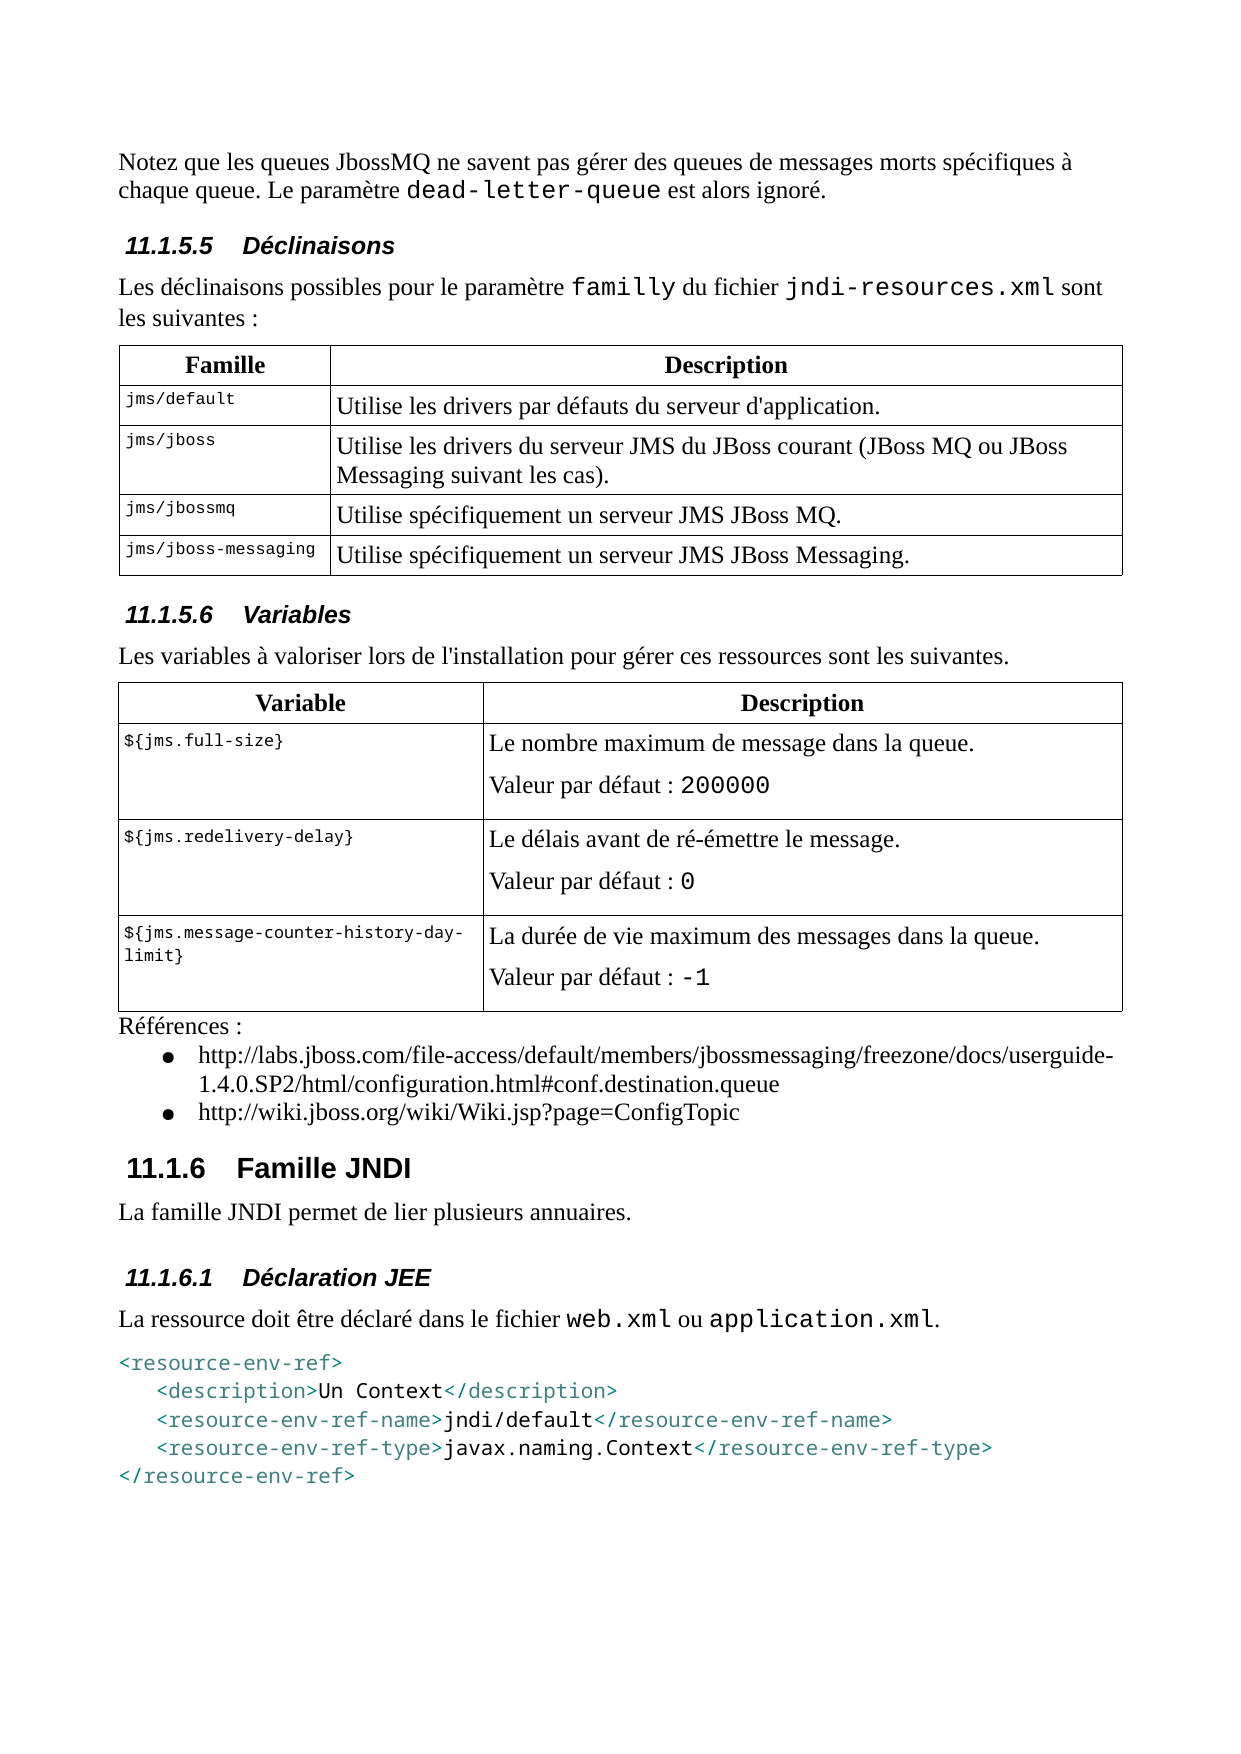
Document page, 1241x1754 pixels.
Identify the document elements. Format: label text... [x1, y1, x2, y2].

subtitle Famille JNDI [118, 1151, 1122, 1185]
text Références : [118, 1012, 1122, 1040]
list http://labs.jboss.com/file-access/default/members/jbossmessaging/freezone/docs/userguide-1.4.0.SP2/html/configuration.html#conf.destination.queue [192, 1040, 1122, 1097]
table_cell ${jms.full-size} [119, 724, 483, 819]
text </resource-env-ref> [118, 1462, 1122, 1490]
text La ressource doit être déclaré dans le fichier web.xml ou application.xml. [118, 1304, 1122, 1335]
subtitle Déclinaisons [118, 231, 1122, 260]
subtitle Déclaration JEE [118, 1263, 1122, 1292]
text La famille JNDI permet de lier plusieurs annuaires. [118, 1197, 1122, 1226]
text Les variables à valoriser lors de l'installation pour gérer ces ressources sont les suivantes. [118, 641, 1122, 670]
text <resource-env-ref-name>jndi/default</resource-env-ref-name> [118, 1405, 1122, 1433]
table_cell Le délais avant de ré-émettre le message. Valeur par défaut : 0 [484, 820, 1122, 915]
table_cell La durée de vie maximum des messages dans la queue. Valeur par défaut : -1 [484, 916, 1122, 1011]
table_cell jms/default [120, 386, 330, 425]
subtitle Variables [118, 600, 1122, 628]
table_cell jms/jboss [120, 426, 330, 494]
text <resource-env-ref> [118, 1348, 1122, 1376]
table_cell jms/jboss-messaging [120, 536, 330, 575]
table_header Famille [120, 346, 330, 385]
list http://wiki.jboss.org/wiki/Wiki.jsp?page=ConfigTopic [192, 1097, 1122, 1126]
table_header Description [331, 346, 1122, 385]
table_cell jms/jbossmq [120, 495, 330, 534]
table_header Description [484, 683, 1122, 723]
table_header Variable [119, 683, 483, 723]
table_cell Utilise spécifiquement un serveur JMS JBoss Messaging. [331, 536, 1122, 575]
text Notez que les queues JbossMQ ne savent pas gérer des queues de messages morts spécifiques à chaque queue. Le paramètre dead-letter-queue est alors ignoré. [118, 147, 1122, 206]
table_cell Utilise les drivers du serveur JMS du JBoss courant (JBoss MQ ou JBoss Messaging suivant les cas). [331, 426, 1122, 494]
table_cell ${jms.redelivery-delay} [119, 820, 483, 915]
text <resource-env-ref-type>javax.naming.Context</resource-env-ref-type> [118, 1433, 1122, 1462]
text Les déclinaisons possibles pour le paramètre familly du fichier jndi-resources.xml sont les suivantes : [118, 272, 1122, 332]
table_cell Le nombre maximum de message dans la queue. Valeur par défaut : 200000 [484, 724, 1122, 819]
table_cell Utilise les drivers par défauts du serveur d'application. [331, 386, 1122, 425]
text <description>Un Context</description> [118, 1376, 1122, 1405]
table_cell Utilise spécifiquement un serveur JMS JBoss MQ. [331, 495, 1122, 534]
table_cell ${jms.message-counter-history-day-limit} [119, 916, 483, 1011]
